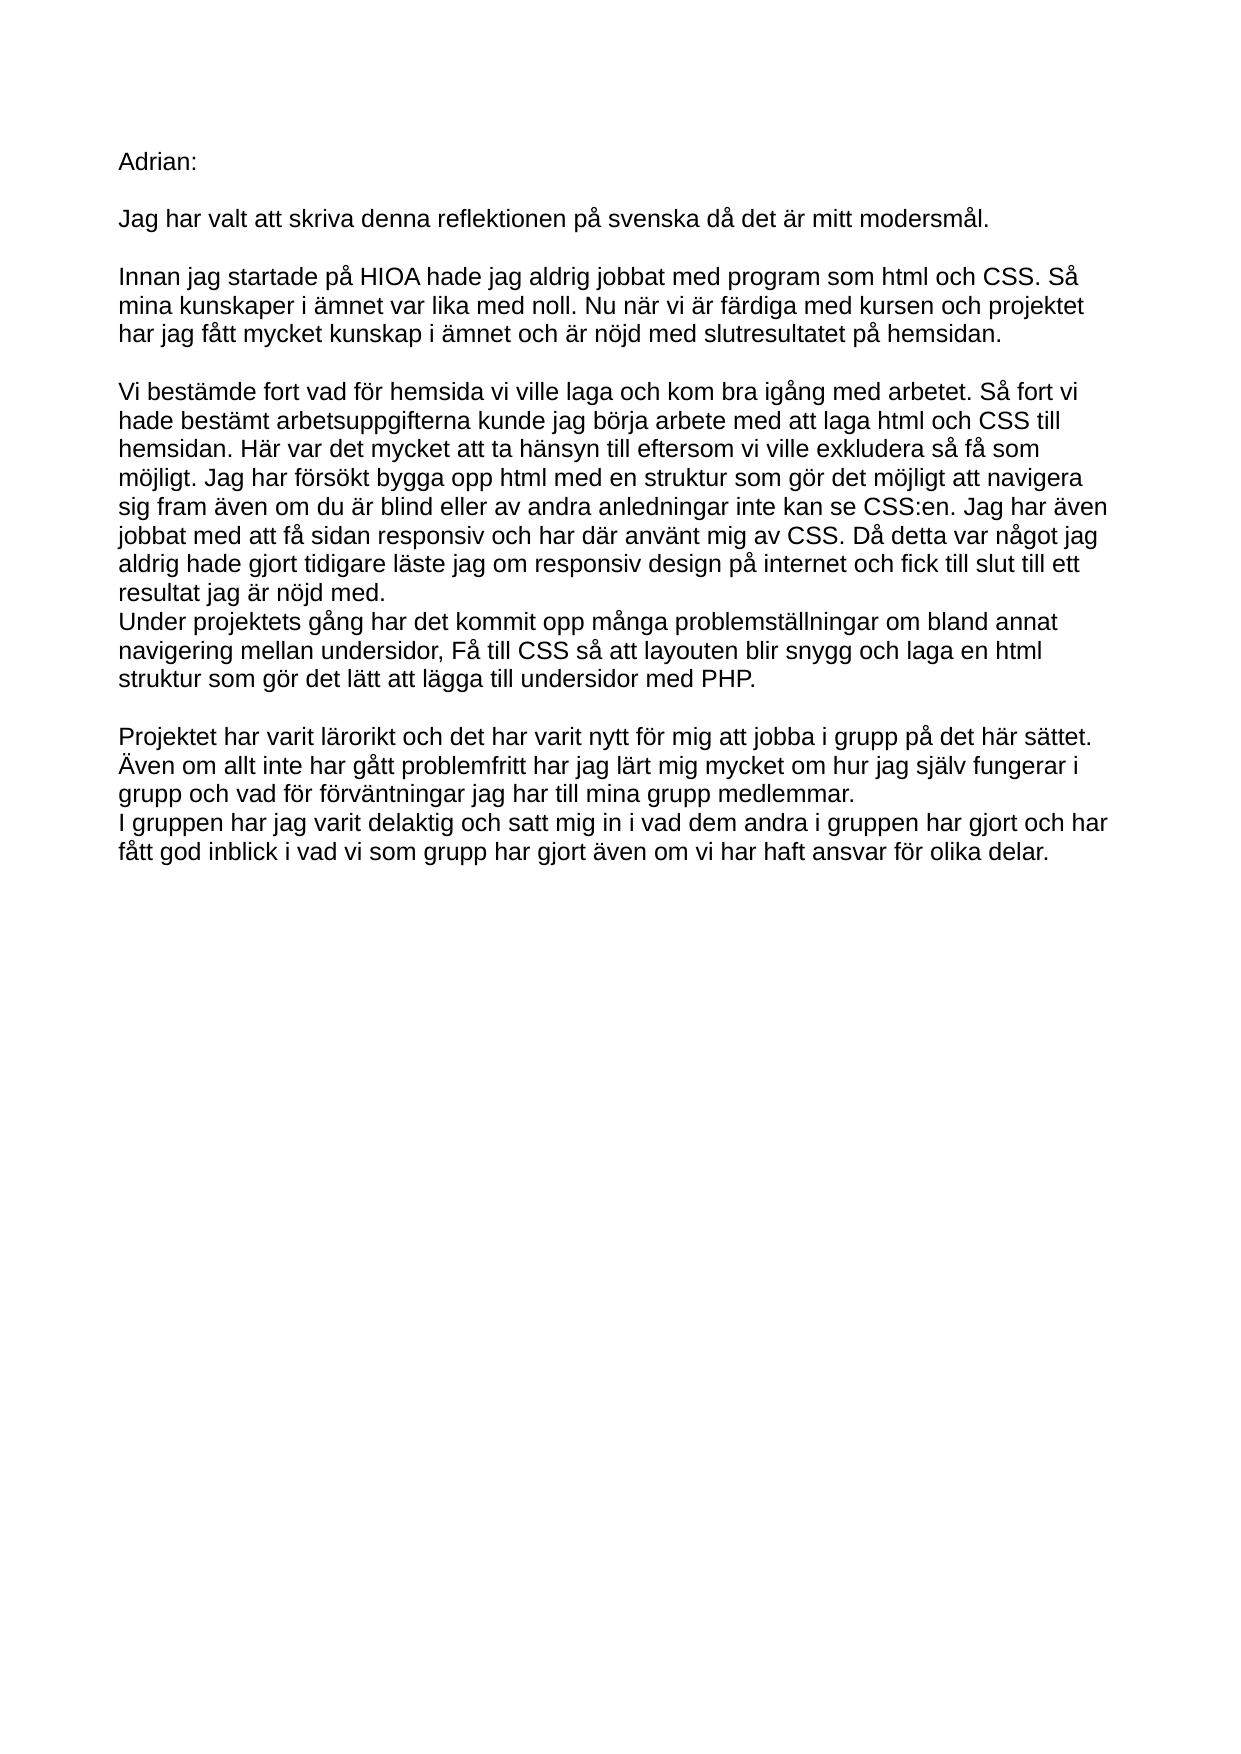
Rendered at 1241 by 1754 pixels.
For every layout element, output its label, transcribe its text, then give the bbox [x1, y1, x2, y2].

text Vi bestämde fort vad för hemsida vi ville laga och kom bra igång med arbetet. Så fort vi hade bestämt arbetsuppgifterna kunde jag börja arbete med att laga html och CSS till hemsidan. Här var det mycket att ta hänsyn till eftersom vi ville exkludera så få som möjligt. Jag har försökt bygga opp html med en struktur som gör det möjligt att navigera sig fram även om du är blind eller av andra anledningar inte kan se CSS:en. Jag har även jobbat med att få sidan responsiv och har där använt mig av CSS. Då detta var något jag aldrig hade gjort tidigare läste jag om responsiv design på internet och fick till slut till ett resultat jag är nöjd med. [118, 377, 1122, 607]
text Under projektets gång har det kommit opp många problemställningar om bland annat navigering mellan undersidor, Få till CSS så att layouten blir snygg och laga en html struktur som gör det lätt att lägga till undersidor med PHP. [118, 607, 1122, 693]
text Adrian: [118, 147, 1122, 176]
text Jag har valt att skriva denna reflektionen på svenska då det är mitt modersmål. [118, 204, 1122, 233]
text Projektet har varit lärorikt och det har varit nytt för mig att jobba i grupp på det här sättet. Även om allt inte har gått problemfritt har jag lärt mig mycket om hur jag själv fungerar i grupp och vad för förväntningar jag har till mina grupp medlemmar. [118, 722, 1122, 808]
text I gruppen har jag varit delaktig och satt mig in i vad dem andra i gruppen har gjort och har fått god inblick i vad vi som grupp har gjort även om vi har haft ansvar för olika delar. [118, 808, 1122, 866]
text Innan jag startade på HIOA hade jag aldrig jobbat med program som html och CSS. Så mina kunskaper i ämnet var lika med noll. Nu när vi är färdiga med kursen och projektet har jag fått mycket kunskap i ämnet och är nöjd med slutresultatet på hemsidan. [118, 262, 1122, 348]
